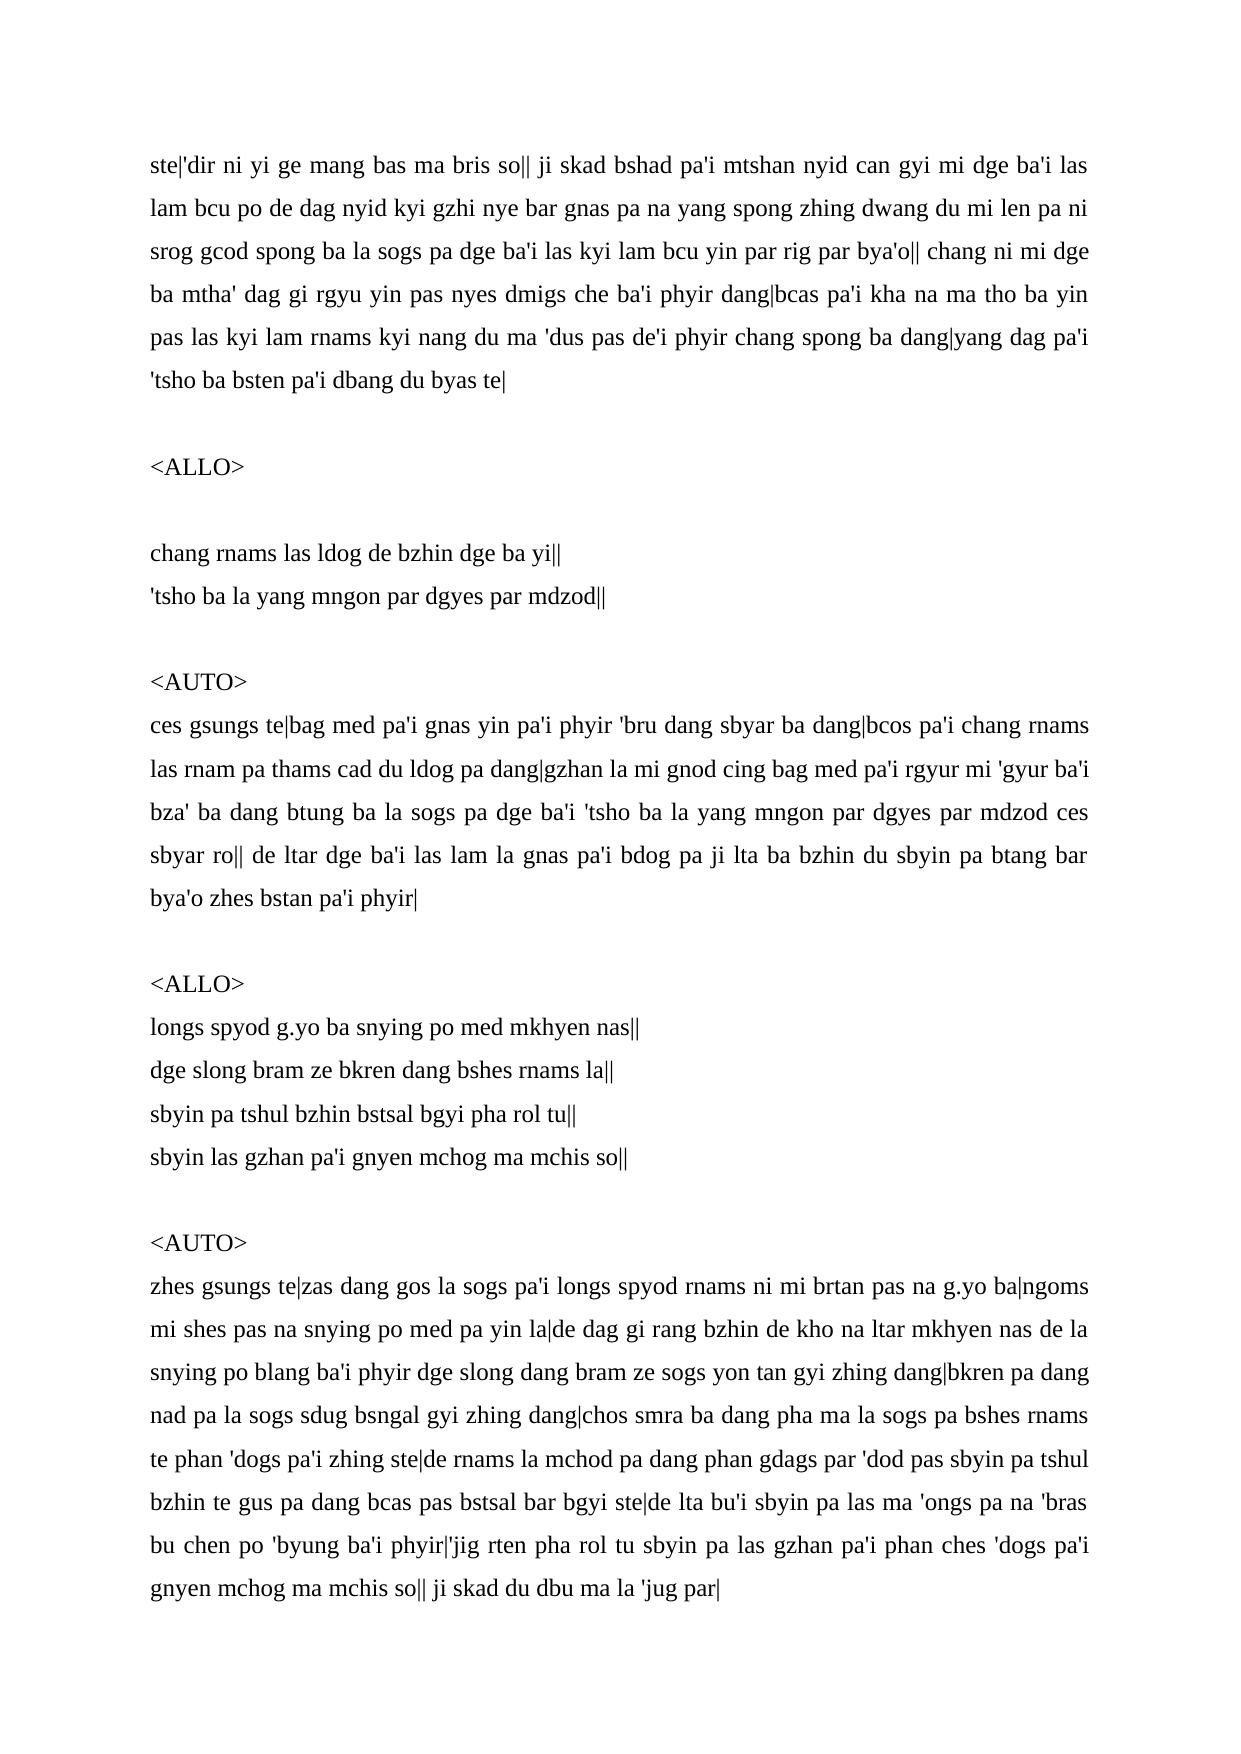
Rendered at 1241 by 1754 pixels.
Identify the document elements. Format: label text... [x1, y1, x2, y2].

text sbyin pa tshul bzhin bstsal bgyi pha rol tu|| [150, 1099, 1090, 1127]
text chang rnams las ldog de bzhin dge ba yi|| [150, 538, 1090, 567]
text sbyin las gzhan pa'i gnyen mchog ma mchis so|| [150, 1142, 1090, 1171]
text dge slong bram ze bkren dang bshes rnams la|| [150, 1056, 1090, 1084]
text <ALLO> [150, 452, 1090, 481]
text longs spyod g.yo ba snying po med mkhyen nas|| [150, 1012, 1090, 1041]
text zhes gsungs te|zas dang gos la sogs pa'i longs spyod rnams ni mi brtan pas na g.yo ba|ngoms mi shes pas na snying po med pa yin la|de dag gi rang bzhin de kho na ltar mkhyen nas de la snying po blang ba'i phyir dge slong dang bram ze sogs yon tan gyi zhing dang|bkren pa dang nad pa la sogs sdug bsngal gyi zhing dang|chos smra ba dang pha ma la sogs pa bshes rnams te phan 'dogs pa'i zhing ste|de rnams la mchod pa dang phan gdags par 'dod pas sbyin pa tshul bzhin te gus pa dang bcas pas bstsal bar bgyi ste|de lta bu'i sbyin pa las ma 'ongs pa na 'bras bu chen po 'byung ba'i phyir|'jig rten pha rol tu sbyin pa las gzhan pa'i phan ches 'dogs pa'i gnyen mchog ma mchis so|| ji skad du dbu ma la 'jug par| [150, 1271, 1090, 1602]
text ste|'dir ni yi ge mang bas ma bris so|| ji skad bshad pa'i mtshan nyid can gyi mi dge ba'i las lam bcu po de dag nyid kyi gzhi nye bar gnas pa na yang spong zhing dwang du mi len pa ni srog gcod spong ba la sogs pa dge ba'i las kyi lam bcu yin par rig par bya'o|| chang ni mi dge ba mtha' dag gi rgyu yin pas nyes dmigs che ba'i phyir dang|bcas pa'i kha na ma tho ba yin pas las kyi lam rnams kyi nang du ma 'dus pas de'i phyir chang spong ba dang|yang dag pa'i 'tsho ba bsten pa'i dbang du byas te| [150, 150, 1090, 394]
text <AUTO> [150, 1228, 1090, 1257]
text <AUTO> [150, 667, 1090, 696]
text 'tsho ba la yang mngon par dgyes par mdzod|| [150, 581, 1090, 610]
text ces gsungs te|bag med pa'i gnas yin pa'i phyir 'bru dang sbyar ba dang|bcos pa'i chang rnams las rnam pa thams cad du ldog pa dang|gzhan la mi gnod cing bag med pa'i rgyur mi 'gyur ba'i bza' ba dang btung ba la sogs pa dge ba'i 'tsho ba la yang mngon par dgyes par mdzod ces sbyar ro|| de ltar dge ba'i las lam la gnas pa'i bdog pa ji lta ba bzhin du sbyin pa btang bar bya'o zhes bstan pa'i phyir| [150, 711, 1090, 912]
text <ALLO> [150, 969, 1090, 998]
